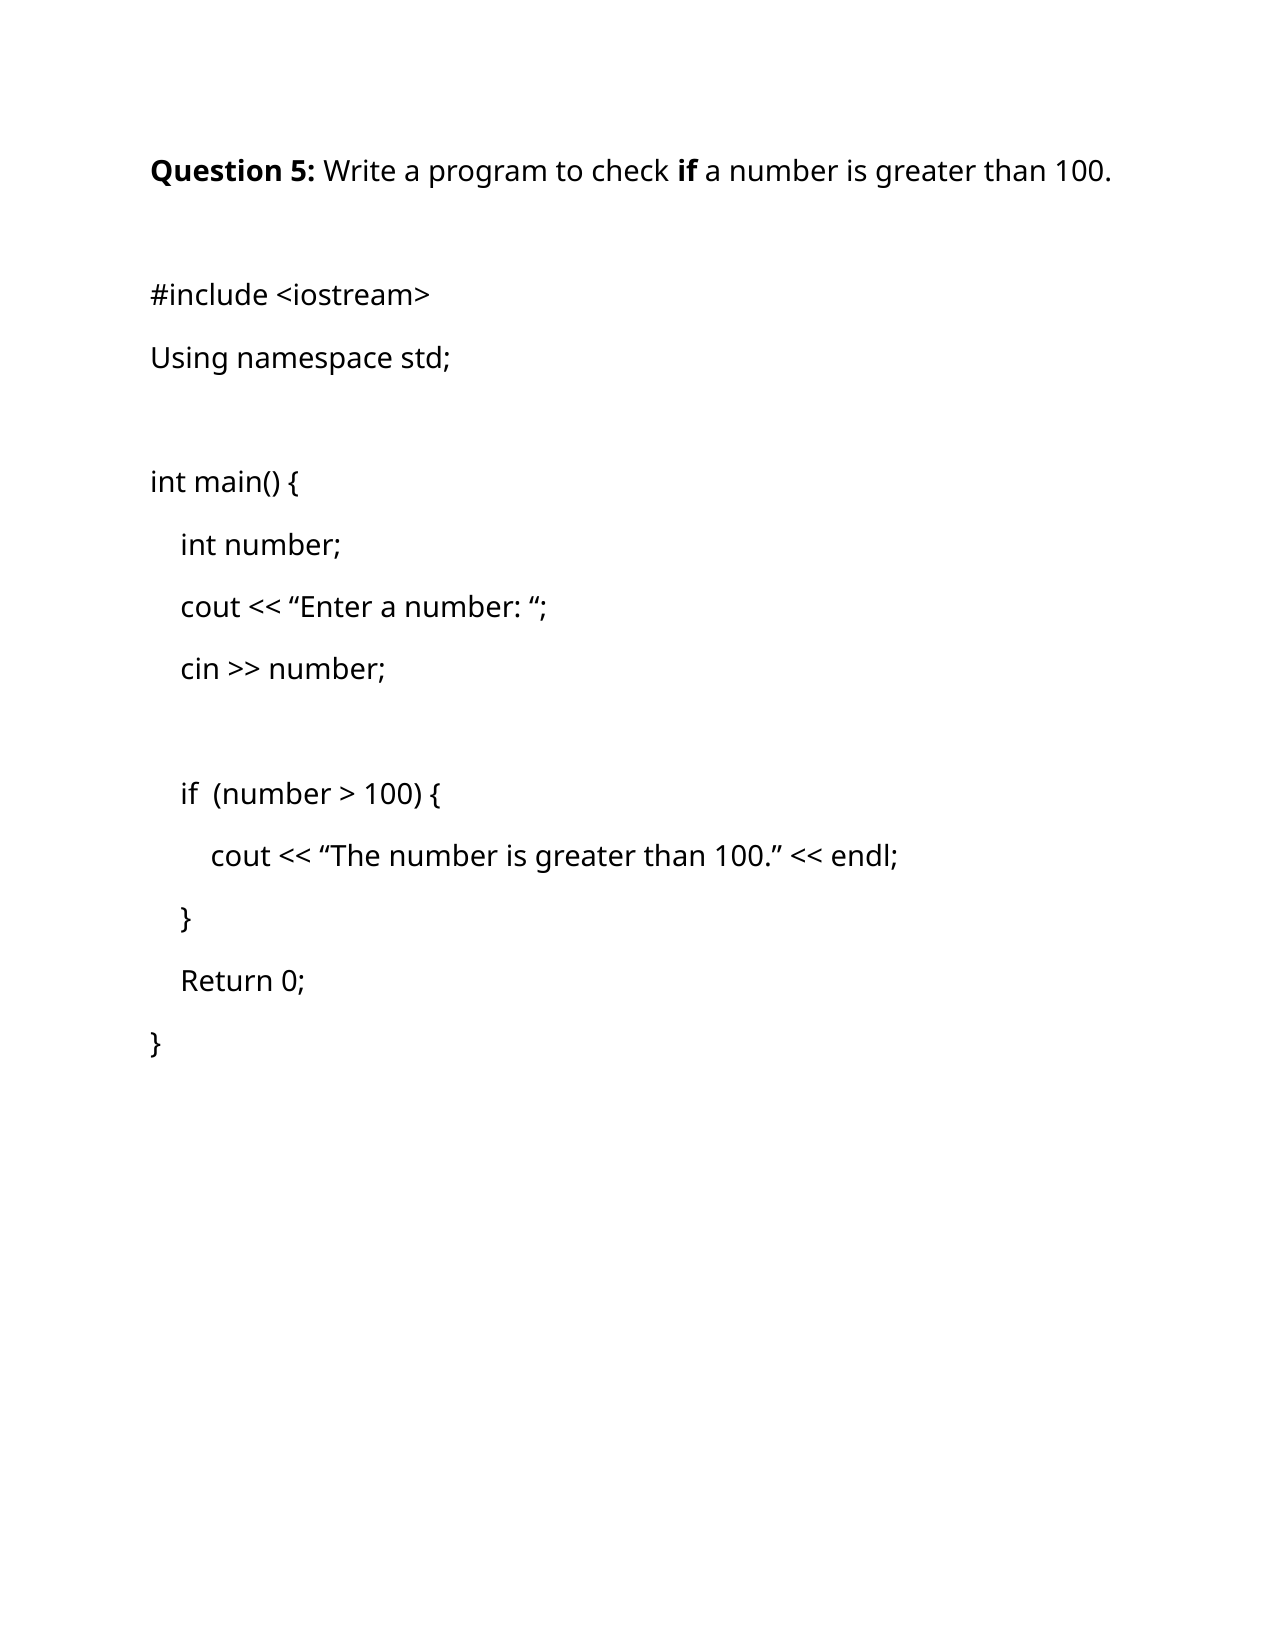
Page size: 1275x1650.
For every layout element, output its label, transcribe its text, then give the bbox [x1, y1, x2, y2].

text } [150, 1022, 1125, 1062]
text cout << “Enter a number: “; [150, 586, 1125, 626]
text cin >> number; [150, 648, 1125, 688]
text #include <iostream> [150, 274, 1125, 314]
text if (number > 100) { [150, 773, 1125, 813]
text int main() { [150, 461, 1125, 501]
text cout << “The number is greater than 100.” << endl; [150, 835, 1125, 875]
text } [150, 897, 1125, 937]
text Return 0; [150, 960, 1125, 999]
text int number; [150, 524, 1125, 563]
text Using namespace std; [150, 337, 1125, 377]
text Question 5: Write a program to check if a number is greater than 100. [150, 150, 1125, 190]
